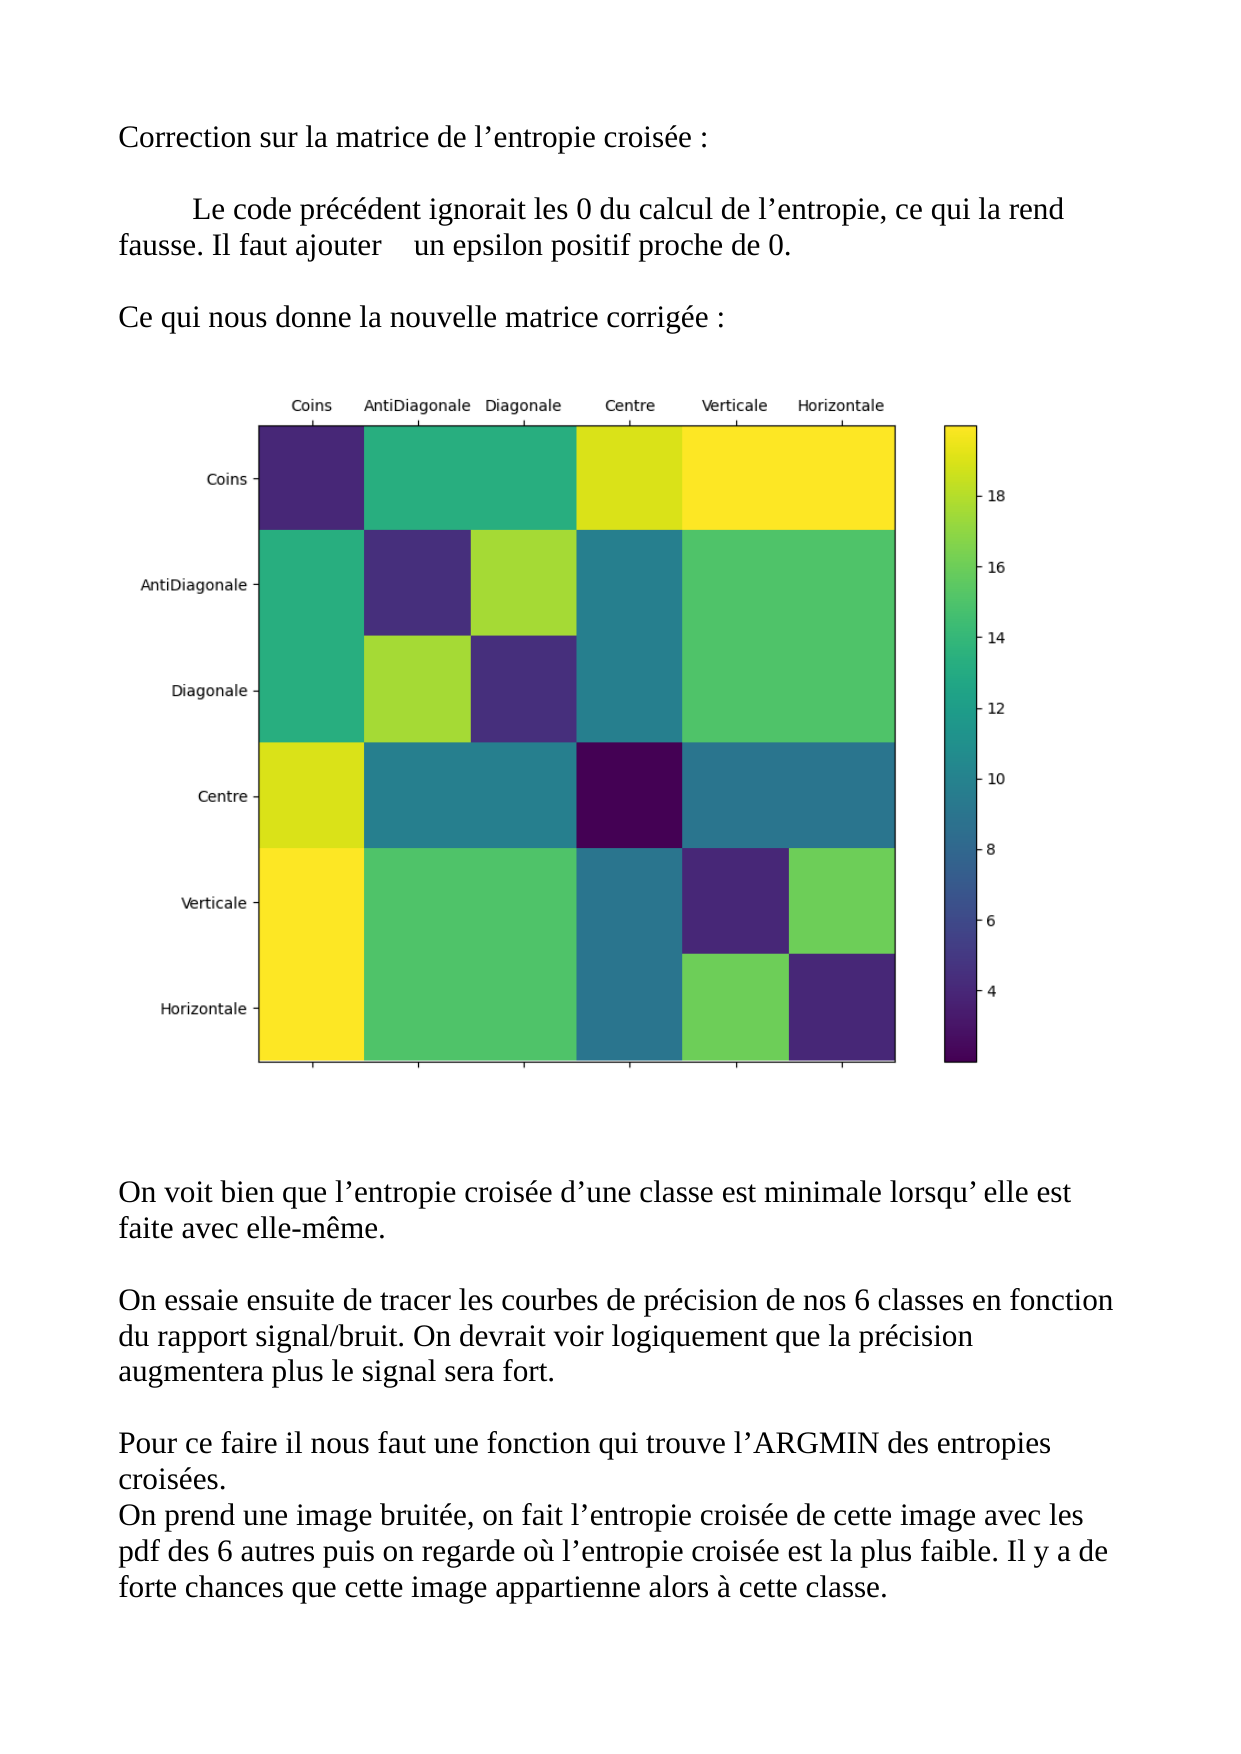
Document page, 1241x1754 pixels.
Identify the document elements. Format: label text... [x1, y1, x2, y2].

text Ce qui nous donne la nouvelle matrice corrigée : [118, 298, 1122, 334]
text On voit bien que l’entropie croisée d’une classe est minimale lorsqu’ elle est faite avec elle-même. [118, 1173, 1122, 1245]
text Correction sur la matrice de l’entropie croisée : [118, 118, 1122, 154]
text Pour ce faire il nous faut une fonction qui trouve l’ARGMIN des entropies croisées. [118, 1424, 1122, 1496]
text On prend une image bruitée, on fait l’entropie croisée de cette image avec les pdf des 6 autres puis on regarde où l’entropie croisée est la plus faible. Il y a de forte chances que cette image appartienne alors à cette classe. [118, 1496, 1122, 1604]
picture [101, 345, 1106, 1087]
text Le code précédent ignorait les 0 du calcul de l’entropie, ce qui la rend fausse. Il faut ajouter un epsilon positif proche de 0. [118, 190, 1122, 262]
text On essaie ensuite de tracer les courbes de précision de nos 6 classes en fonction du rapport signal/bruit. On devrait voir logiquement que la précision augmentera plus le signal sera fort. [118, 1281, 1122, 1389]
